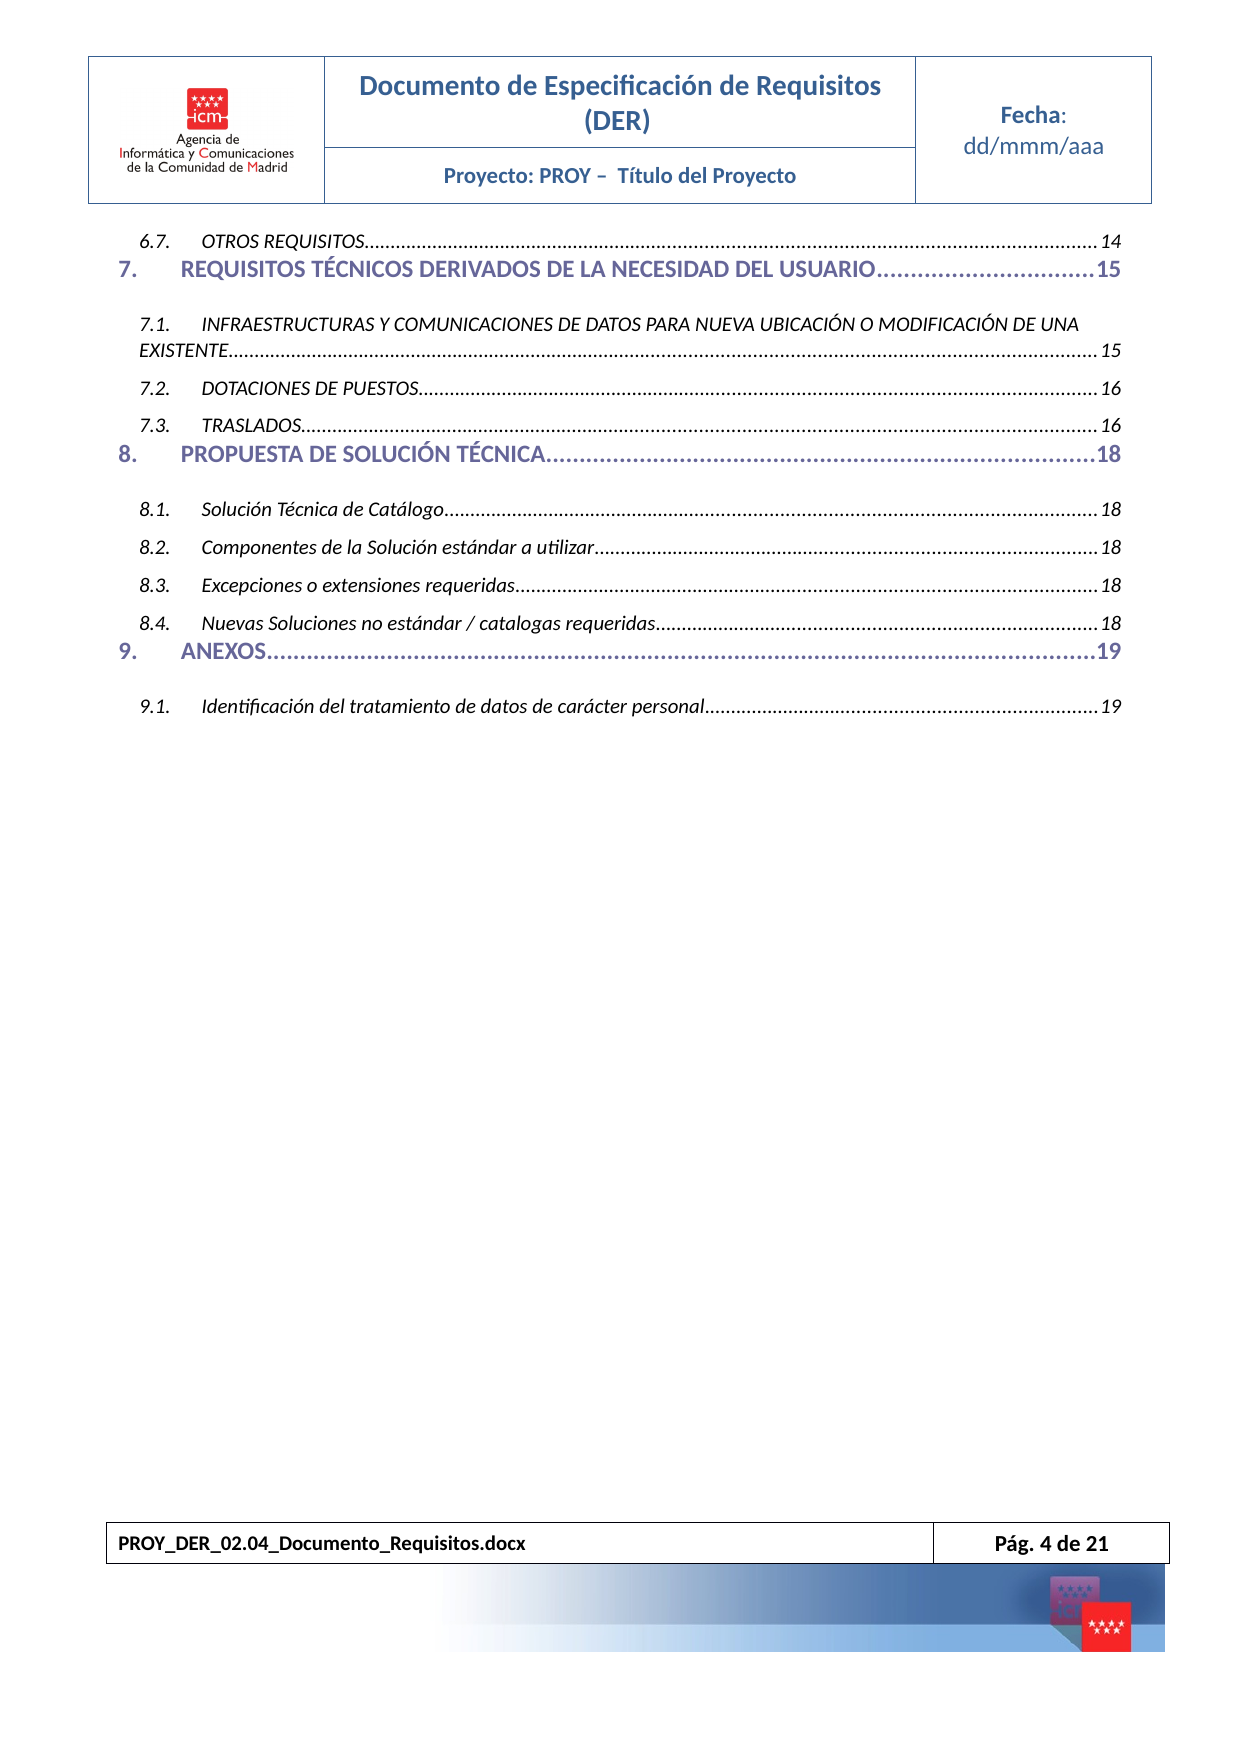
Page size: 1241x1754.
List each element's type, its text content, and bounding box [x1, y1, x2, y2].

text 8.4. Nuevas Soluciones no estándar / catalogas requeridas 18 [139, 610, 1122, 636]
text 8.2. Componentes de la Solución estándar a utilizar 18 [139, 534, 1122, 560]
text 7. REQUISITOS TÉCNICOS DERIVADOS DE LA NECESIDAD DEL USUARIO 15 [118, 253, 1122, 284]
text 8.3. Excepciones o extensiones requeridas 18 [139, 572, 1122, 598]
text 7.1. INFRAESTRUCTURAS Y COMUNICACIONES DE DATOS PARA NUEVA UBICACIÓN O MODIFICACIÓN DE UNA EXISTENTE 15 [139, 311, 1122, 362]
text 6.7. OTROS REQUISITOS 14 [139, 228, 1122, 253]
text 7.3. TRASLADOS 16 [139, 413, 1122, 438]
text 9. ANEXOS 19 [118, 636, 1122, 666]
text 7.2. DOTACIONES DE PUESTOS 16 [139, 375, 1122, 400]
text 9.1. Identificación del tratamiento de datos de carácter personal 19 [139, 694, 1122, 719]
picture [118, 1564, 1165, 1652]
text 8. PROPUESTA DE SOLUCIÓN TÉCNICA 18 [118, 438, 1122, 469]
text 8.1. Solución Técnica de Catálogo 18 [139, 496, 1122, 522]
picture [120, 88, 294, 172]
